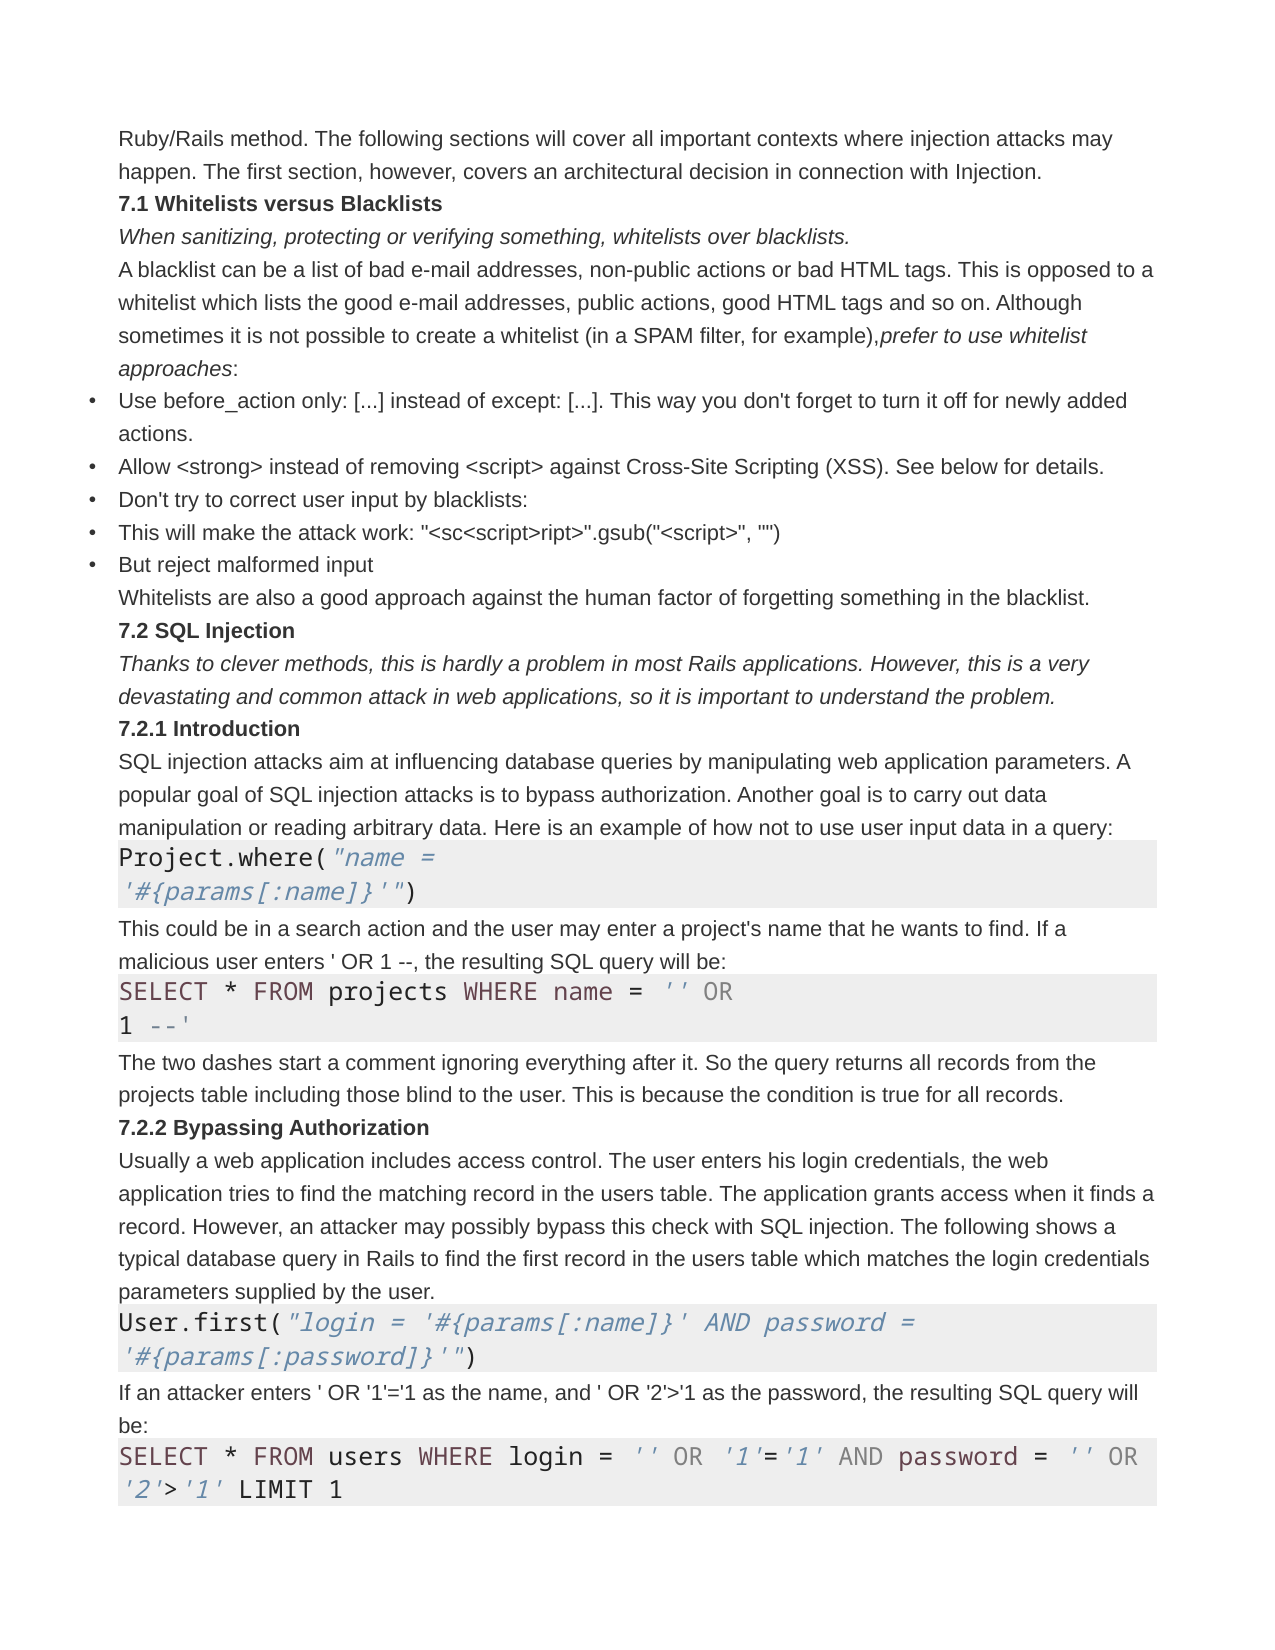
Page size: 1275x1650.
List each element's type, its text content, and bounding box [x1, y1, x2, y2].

text A blacklist can be a list of bad e-mail addresses, non-public actions or bad HTML tags. This is opposed to a whitelist which lists the good e-mail addresses, public actions, good HTML tags and so on. Although sometimes it is not possible to create a whitelist (in a SPAM filter, for example),prefer to use whitelist approaches: [118, 249, 1157, 381]
text Ruby/Rails method. The following sections will cover all important contexts where injection attacks may happen. The first section, however, covers an architectural decision in connection with Injection. [118, 118, 1157, 184]
text The two dashes start a comment ignoring everything after it. So the query returns all records from the projects table including those blind to the user. This is because the condition is true for all records. [118, 1042, 1157, 1107]
text If an attacker enters ' OR '1'='1 as the name, and ' OR '2'>'1 as the password, the resulting SQL query will be: [118, 1372, 1157, 1438]
subtitle 7.1 Whitelists versus Blacklists [118, 184, 1157, 217]
text When sanitizing, protecting or verifying something, whitelists over blacklists. [118, 217, 1157, 249]
text Whitelists are also a good approach against the human factor of forgetting something in the blacklist. [118, 577, 1157, 610]
table_header SELECT * FROM users WHERE login = '' OR '1'='1' AND password = '' OR '2'>'1' LIMIT 1 [118, 1438, 1157, 1506]
list This will make the attack work: "<sc<script>ript>".gsub("<script>", "") [118, 512, 1157, 545]
table_header SELECT * FROM projects WHERE name = '' OR 1 --' [118, 974, 752, 1042]
text Thanks to clever methods, this is hardly a problem in most Rails applications. However, this is a very devastating and common attack in web applications, so it is important to understand the problem. [118, 643, 1157, 709]
text Usually a web application includes access control. The user enters his login credentials, the web application tries to find the matching record in the users table. The application grants access when it finds a record. However, an attacker may possibly bypass this check with SQL injection. The following shows a typical database query in Rails to find the first record in the users table which matches the login credentials parameters supplied by the user. [118, 1140, 1157, 1304]
list Don't try to correct user input by blacklists: [118, 479, 1157, 512]
list Allow <strong> instead of removing <script> against Cross-Site Scripting (XSS). See below for details. [118, 446, 1157, 479]
text SQL injection attacks aim at influencing database queries by manipulating web application parameters. A popular goal of SQL injection attacks is to bypass authorization. Another goal is to carry out data manipulation or reading arbitrary data. Here is an example of how not to use user input data in a query: [118, 742, 1157, 840]
list But reject malformed input [118, 545, 1157, 577]
subtitle 7.2.1 Introduction [118, 709, 1157, 742]
list Use before_action only: [...] instead of except: [...]. This way you don't forget to turn it off for newly added actions. [118, 381, 1157, 446]
table_header User.first("login = '#{params[:name]}' AND password = '#{params[:password]}'") [118, 1304, 1157, 1372]
subtitle 7.2 SQL Injection [118, 610, 1157, 643]
table_header Project.where("name = '#{params[:name]}'") [118, 840, 699, 908]
text This could be in a search action and the user may enter a project's name that he wants to find. If a malicious user enters ' OR 1 --, the resulting SQL query will be: [118, 908, 1157, 974]
subtitle 7.2.2 Bypassing Authorization [118, 1107, 1157, 1140]
